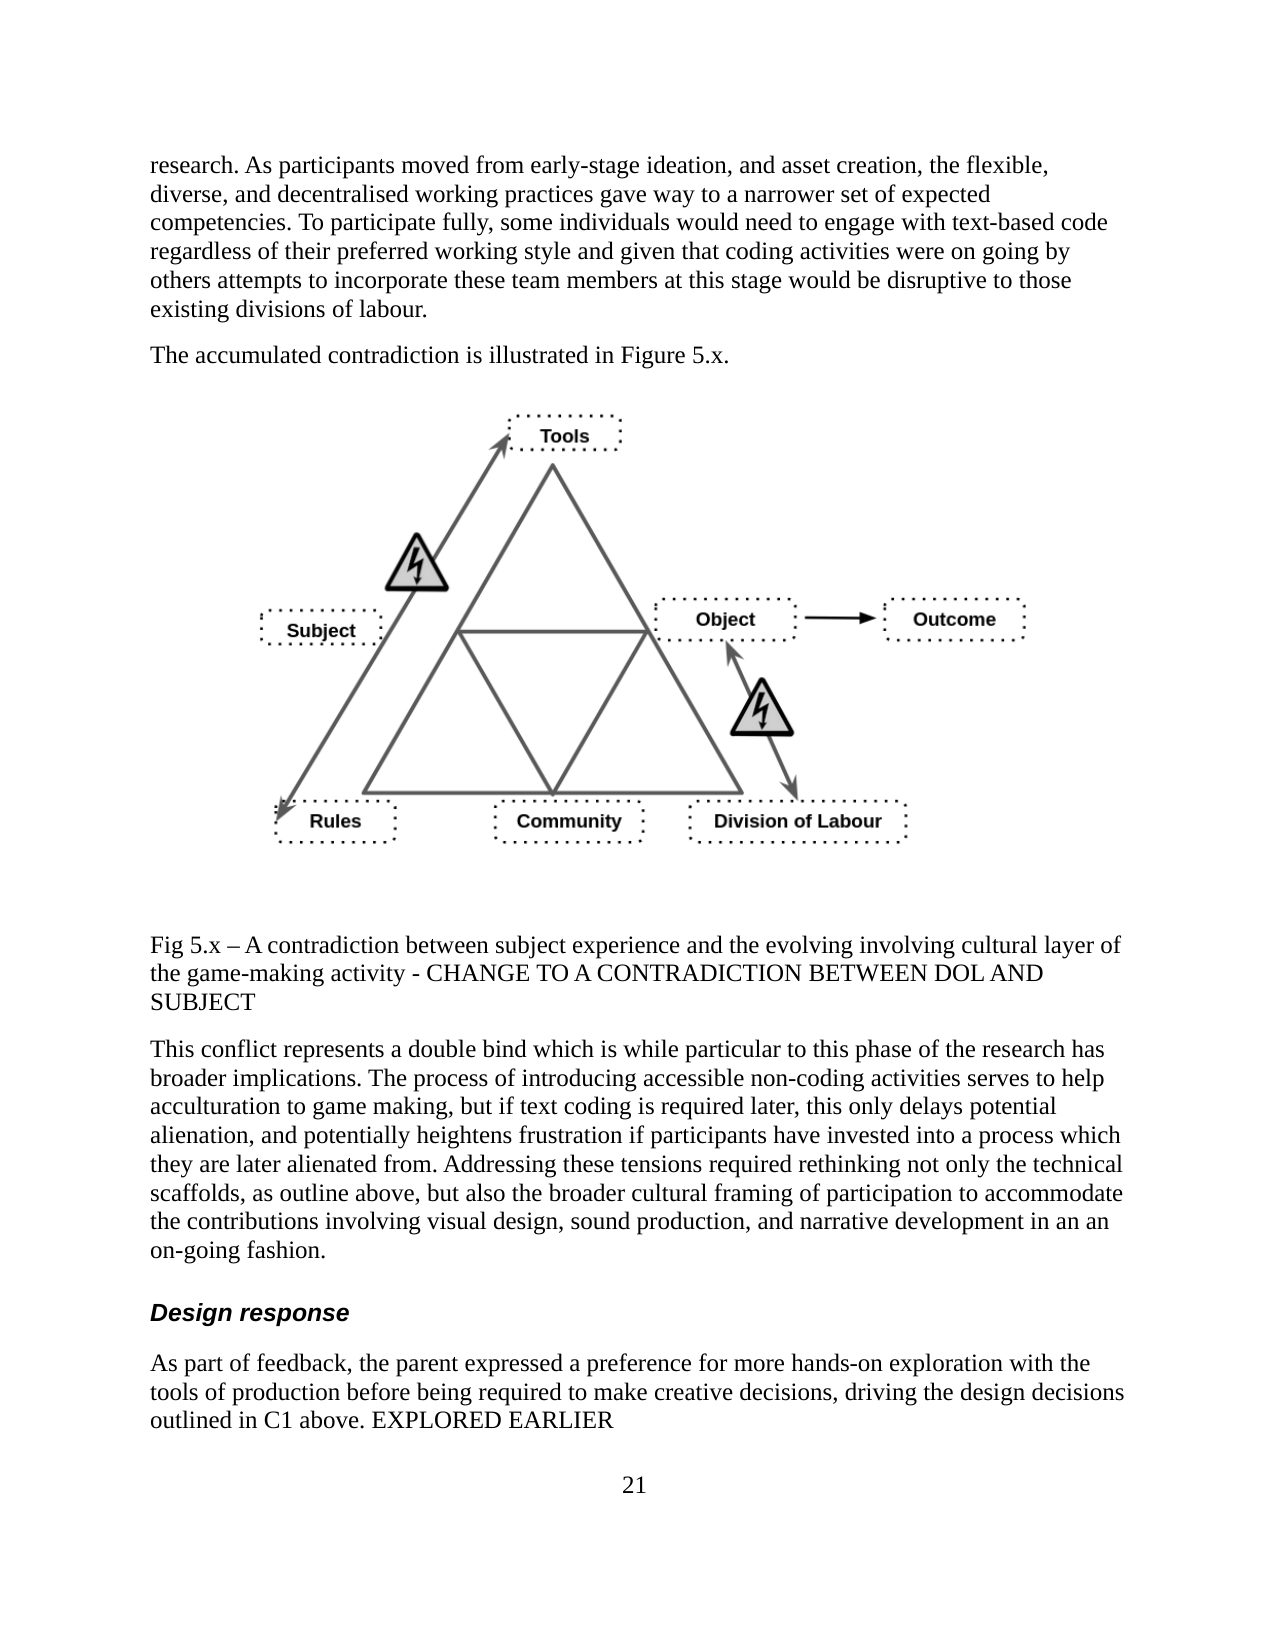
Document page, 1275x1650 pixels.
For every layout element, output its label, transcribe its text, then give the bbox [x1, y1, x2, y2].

text Fig 5.x – A contradiction between subject experience and the evolving involving cultural layer of the game-making activity - CHANGE TO A CONTRADICTION BETWEEN DOL AND SUBJECT [150, 930, 1125, 1016]
text This conflict represents a double bind which is while particular to this phase of the research has broader implications. The process of introducing accessible non-coding activities serves to help acculturation to game making, but if text coding is required later, this only delays potential alienation, and potentially heightens frustration if participants have invested into a process which they are later alienated from. Addressing these tensions required rethinking not only the technical scaffolds, as outline above, but also the broader cultural framing of participation to accommodate the contributions involving visual design, sound production, and narrative development in an an on-going fashion. [150, 1034, 1125, 1264]
subtitle Design response [150, 1298, 1125, 1326]
text The accumulated contradiction is illustrated in Figure 5.x. [150, 340, 1125, 369]
picture [150, 387, 1077, 912]
text research. As participants moved from early-stage ideation, and asset creation, the flexible, diverse, and decentralised working practices gave way to a narrower set of expected competencies. To participate fully, some individuals would need to engage with text-based code regardless of their preferred working style and given that coding activities were on going by others attempts to incorporate these team members at this stage would be disruptive to those existing divisions of labour. [150, 150, 1125, 322]
text As part of feedback, the parent expressed a preference for more hands-on exploration with the tools of production before being required to make creative decisions, driving the design decisions outlined in C1 above. EXPLORED EARLIER [150, 1348, 1125, 1434]
